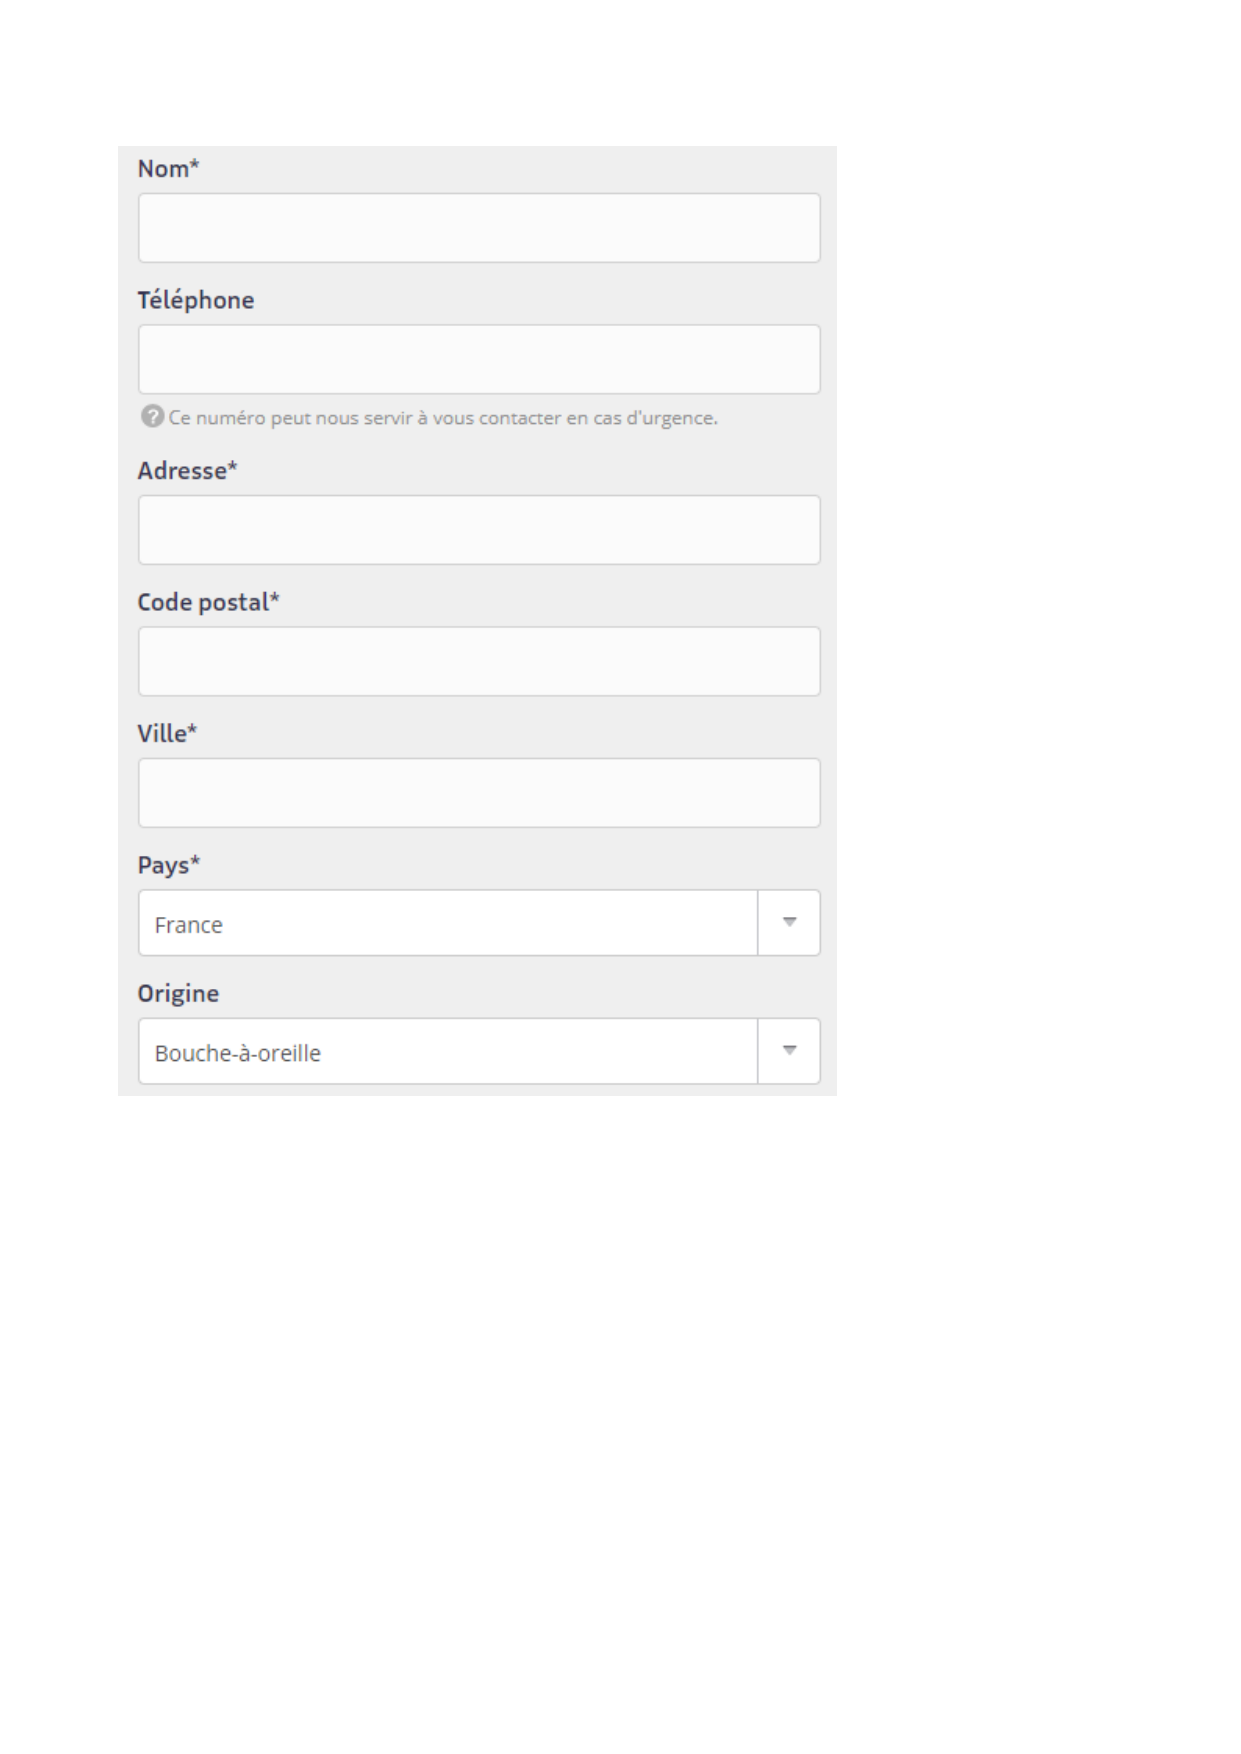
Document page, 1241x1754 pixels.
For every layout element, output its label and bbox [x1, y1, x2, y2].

picture [118, 146, 837, 1096]
